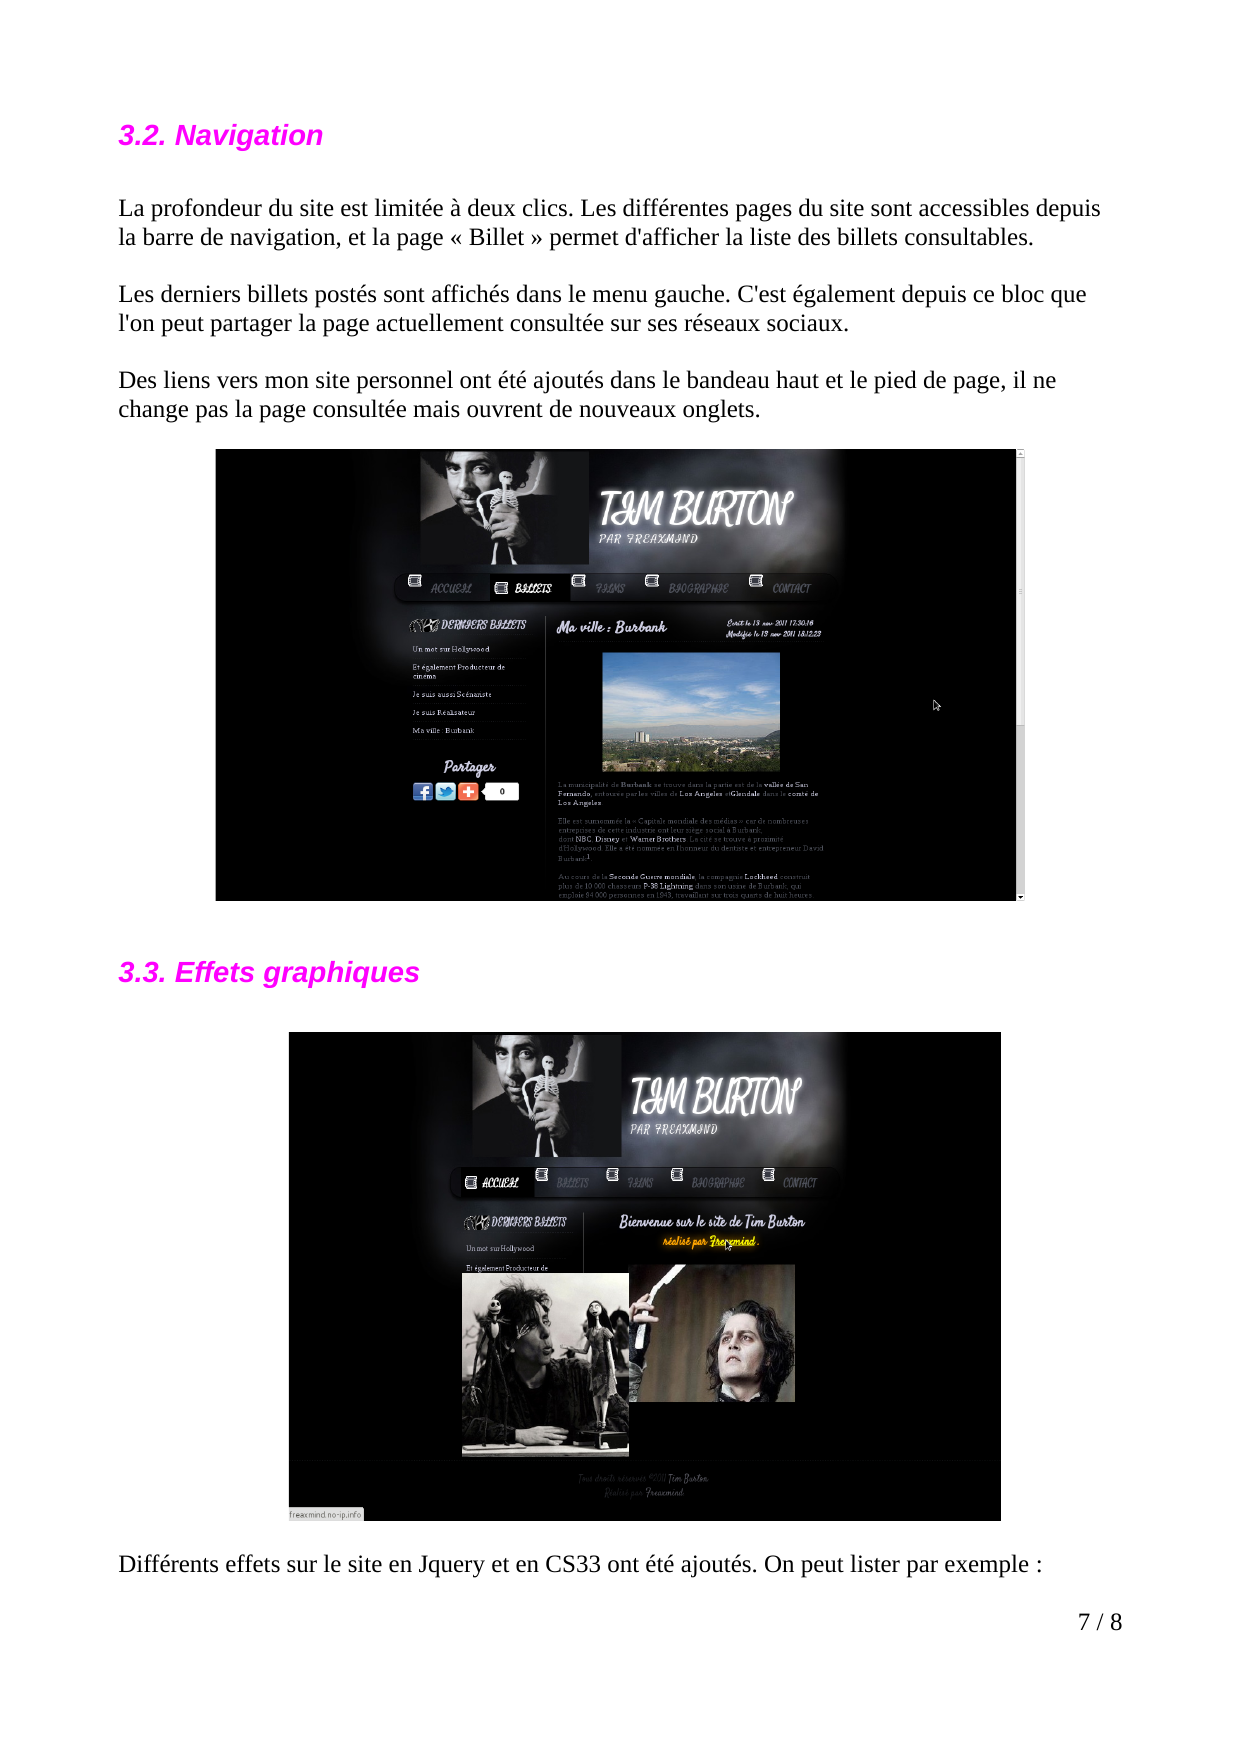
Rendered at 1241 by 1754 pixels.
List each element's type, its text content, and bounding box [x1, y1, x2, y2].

subtitle 3.3. Effets graphiques [118, 954, 1122, 988]
text Différents effets sur le site en Jquery et en CS33 ont été ajoutés. On peut lister par exemple : [118, 1549, 1122, 1578]
text Les derniers billets postés sont affichés dans le menu gauche. C'est également depuis ce bloc que l'on peut partager la page actuellement consultée sur ses réseaux sociaux. [118, 279, 1122, 337]
picture [215, 449, 1025, 901]
picture [288, 1032, 1001, 1521]
text La profondeur du site est limitée à deux clics. Les différentes pages du site sont accessibles depuis la barre de navigation, et la page « Billet » permet d'afficher la liste des billets consultables. [118, 193, 1122, 250]
text Des liens vers mon site personnel ont été ajoutés dans le bandeau haut et le pied de page, il ne change pas la page consultée mais ouvrent de nouveaux onglets. [118, 365, 1122, 423]
subtitle 3.2. Navigation [118, 118, 1122, 152]
